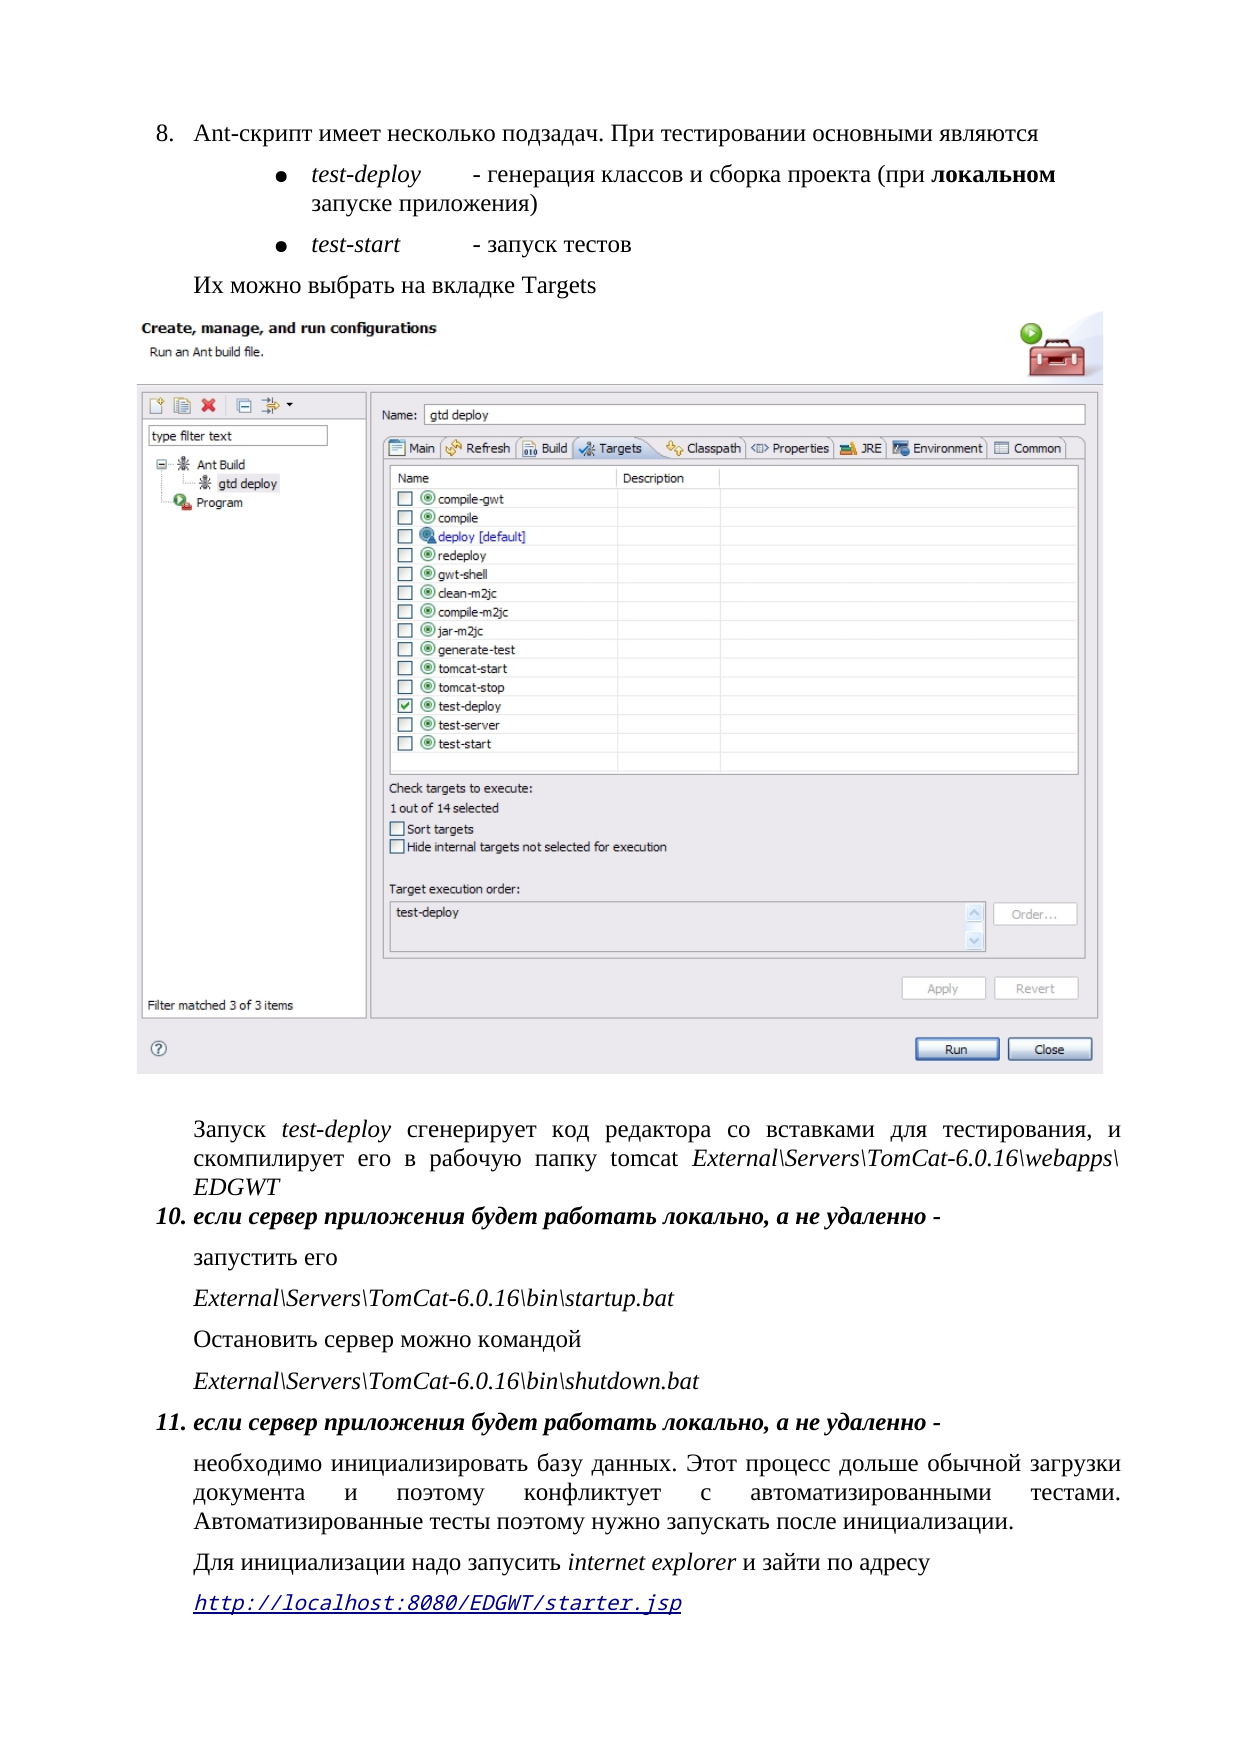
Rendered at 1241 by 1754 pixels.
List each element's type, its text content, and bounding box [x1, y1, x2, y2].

list если сервер приложения будет работать локально, а не удаленно - [156, 1407, 1122, 1436]
text External\Servers\TomCat-6.0.16\bin\shutdown.bat [193, 1366, 1122, 1394]
list Их можно выбрать на вкладке Targets [156, 271, 1122, 299]
text Запуск test-deploy сгенерирует код редактора со вставками для тестирования, и скомпилирует его в рабочую папку tomcat External\Servers\TomCat-6.0.16\webapps\EDGWT [193, 1114, 1122, 1201]
text Для инициализации надо запусить internet explorer и зайти по адресу [193, 1547, 1122, 1576]
list Ant-скрипт имеет несколько подзадач. При тестировании основными являются [156, 118, 1122, 147]
text запустить его [193, 1242, 1122, 1271]
list test-deploy - генерация классов и сборка проекта (при локальном запуске приложения) [274, 159, 1122, 217]
list test-start - запуск тестов [274, 229, 1122, 258]
text необходимо инициализировать базу данных. Этот процесс дольше обычной загрузки документа и поэтому конфликтует с автоматизированными тестами. Автоматизированные тесты поэтому нужно запускать после инициализации. [193, 1448, 1122, 1534]
text Остановить сервер можно командой [193, 1324, 1122, 1353]
list если сервер приложения будет работать локально, а не удаленно - [156, 1201, 1122, 1229]
picture [136, 311, 1104, 1074]
text http://localhost:8080/EDGWT/starter.jsp [193, 1588, 1122, 1617]
text External\Servers\TomCat-6.0.16\bin\startup.bat [193, 1283, 1122, 1312]
